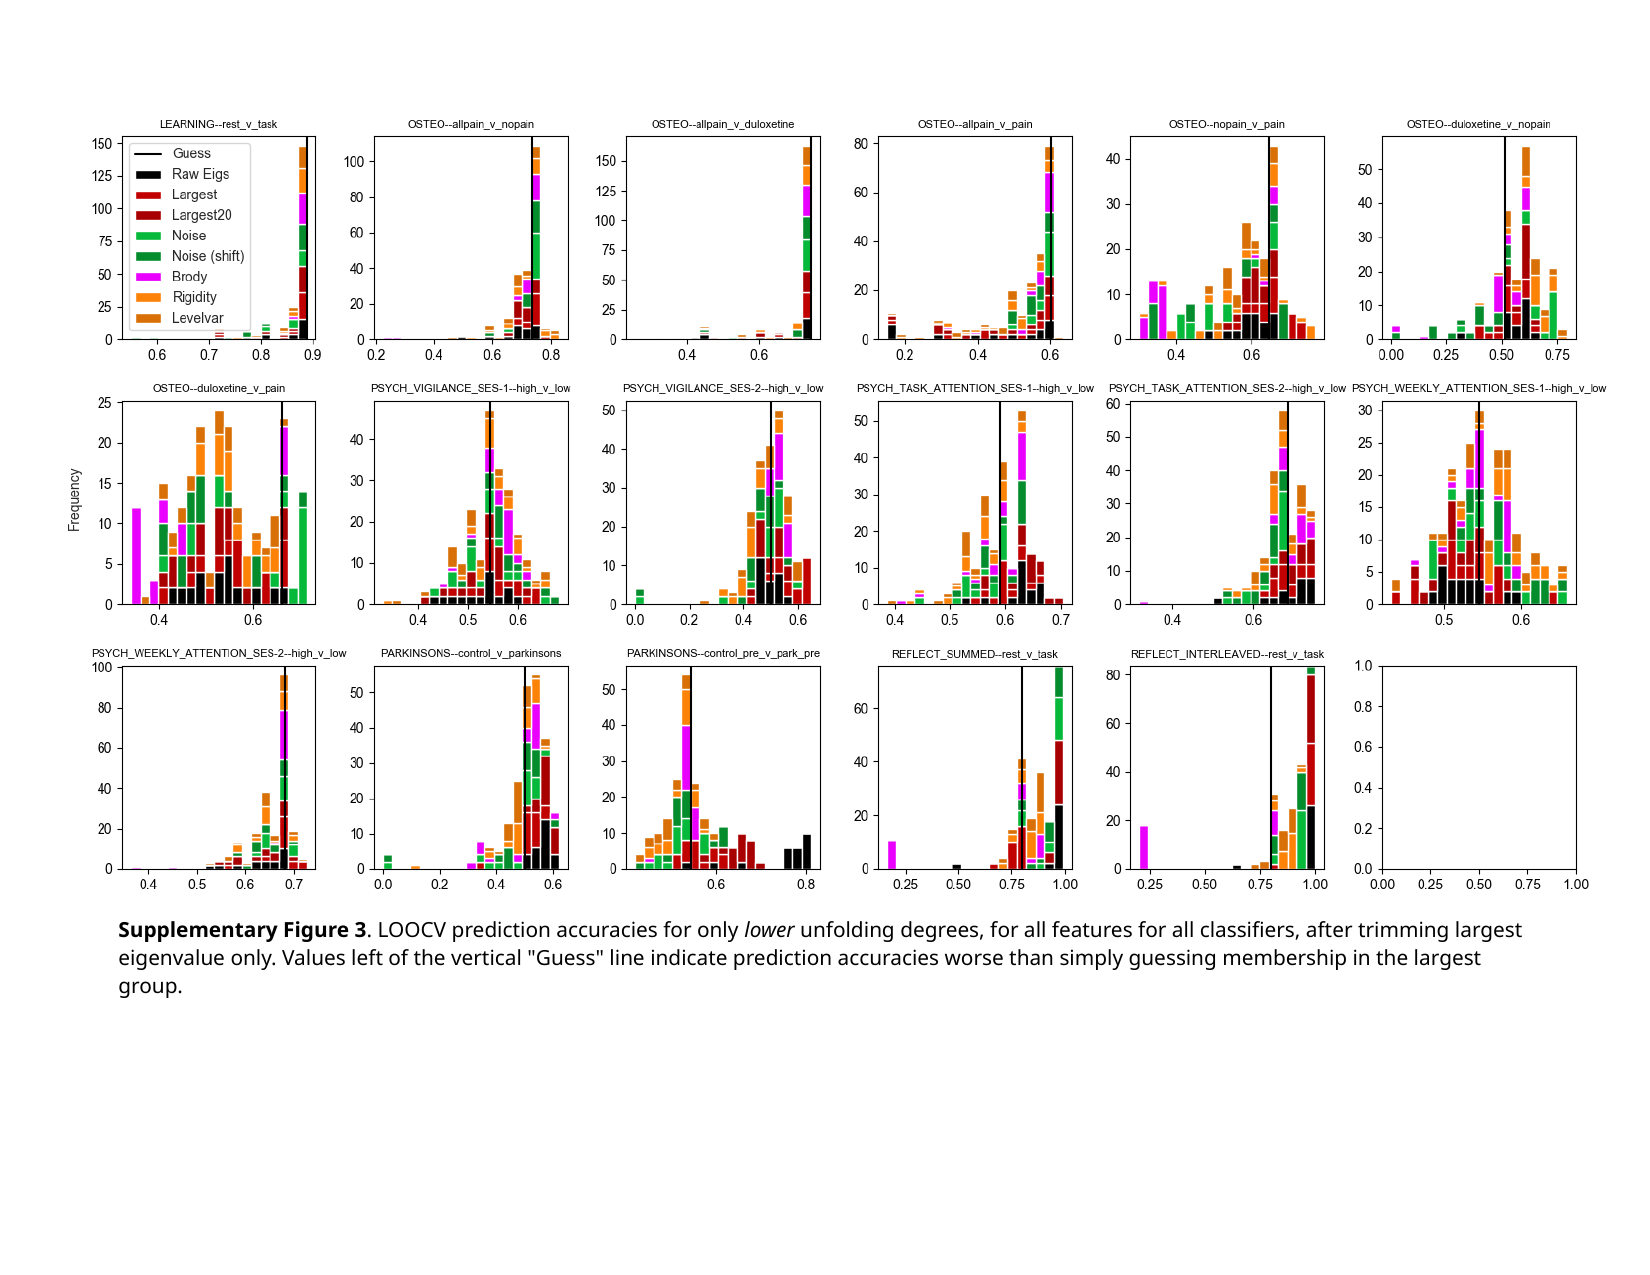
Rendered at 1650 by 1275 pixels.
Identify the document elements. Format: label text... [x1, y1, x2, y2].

picture [29, 85, 1620, 915]
text Supplementary Figure 3. LOOCV prediction accuracies for only lower unfolding degrees, for all features for all classifiers, after trimming largest eigenvalue only. Values left of the vertical "Guess" line indicate prediction accuracies worse than simply guessing membership in the largest group. [118, 915, 1532, 1000]
